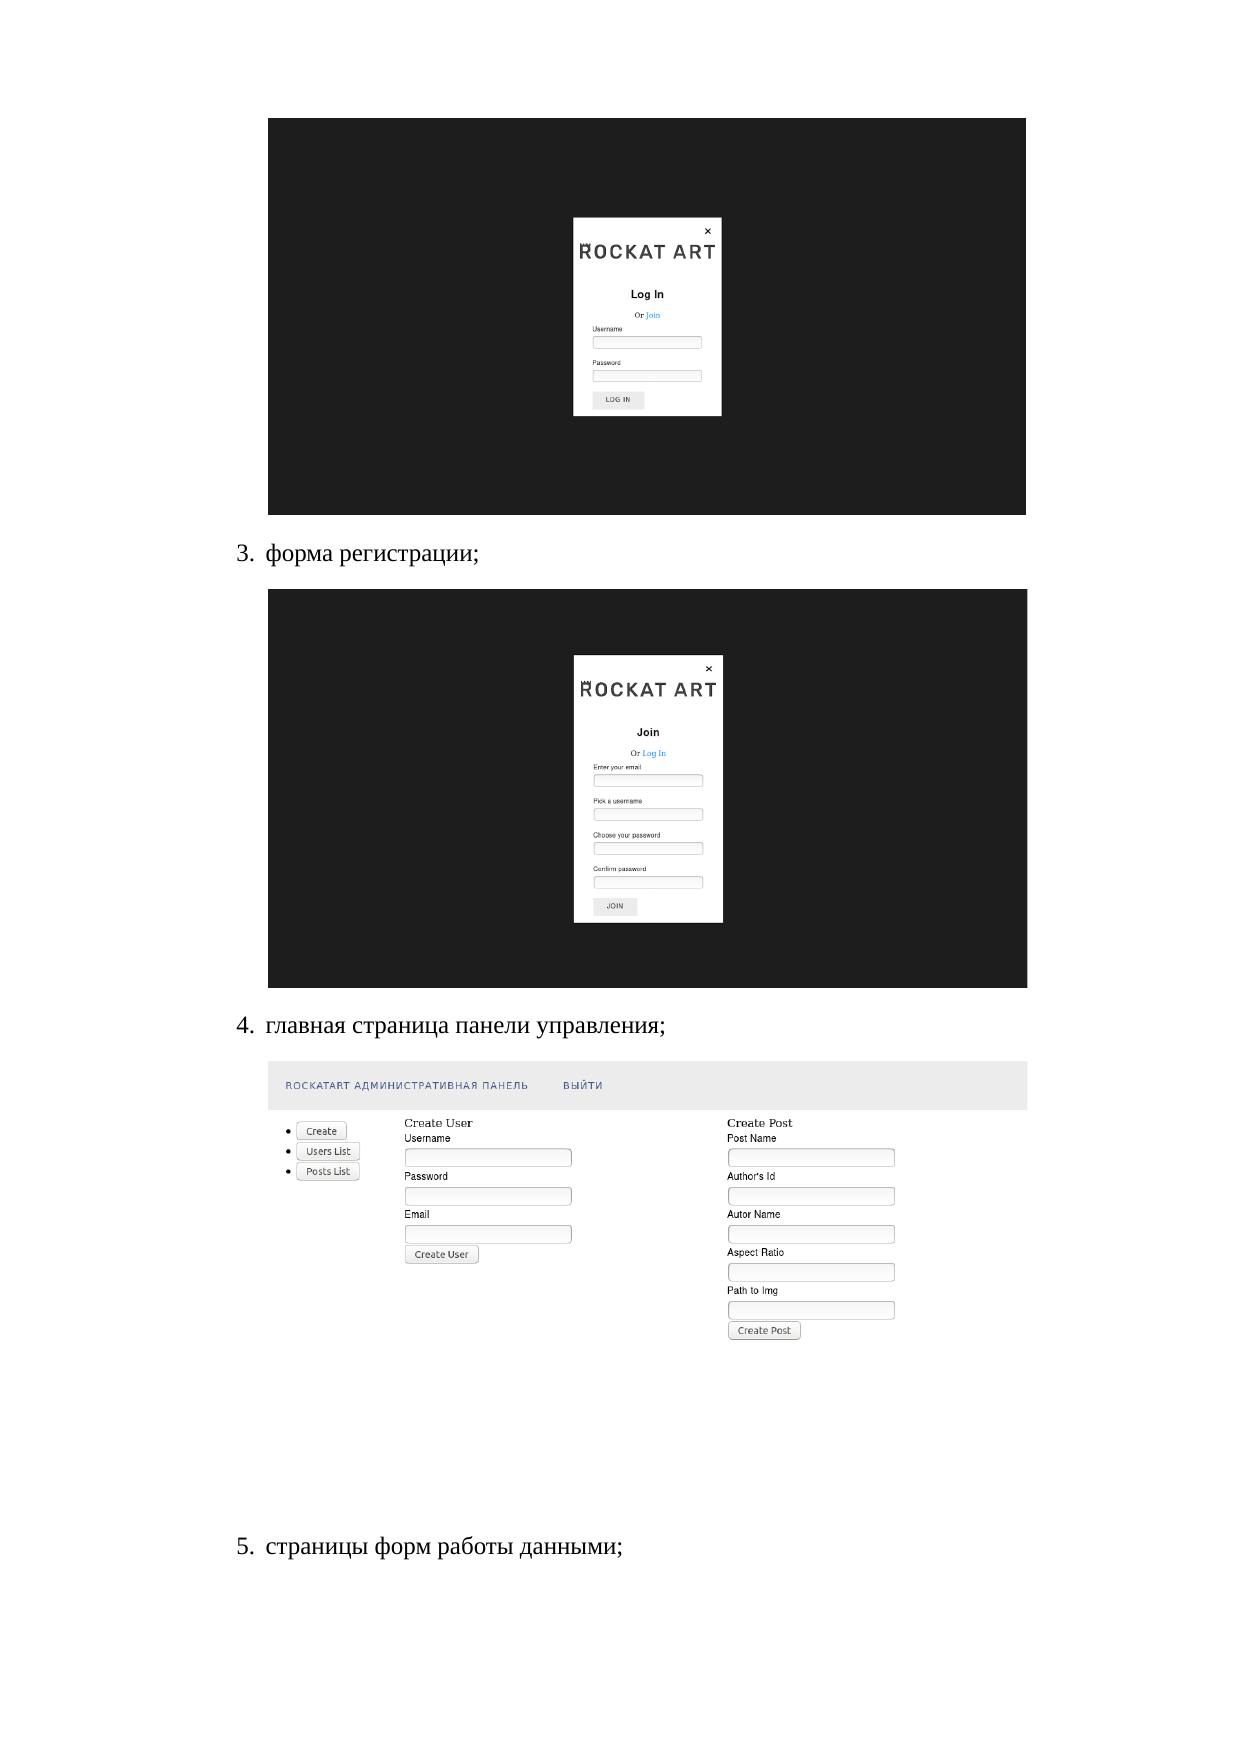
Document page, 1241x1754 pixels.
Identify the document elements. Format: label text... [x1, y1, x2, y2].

picture [268, 589, 1028, 988]
list главная страница панели управления; [236, 1010, 1043, 1039]
picture [268, 1061, 1028, 1509]
picture [268, 118, 1026, 515]
list страницы форм работы данными; [236, 1531, 1043, 1560]
list форма регистрации; [236, 538, 1043, 566]
